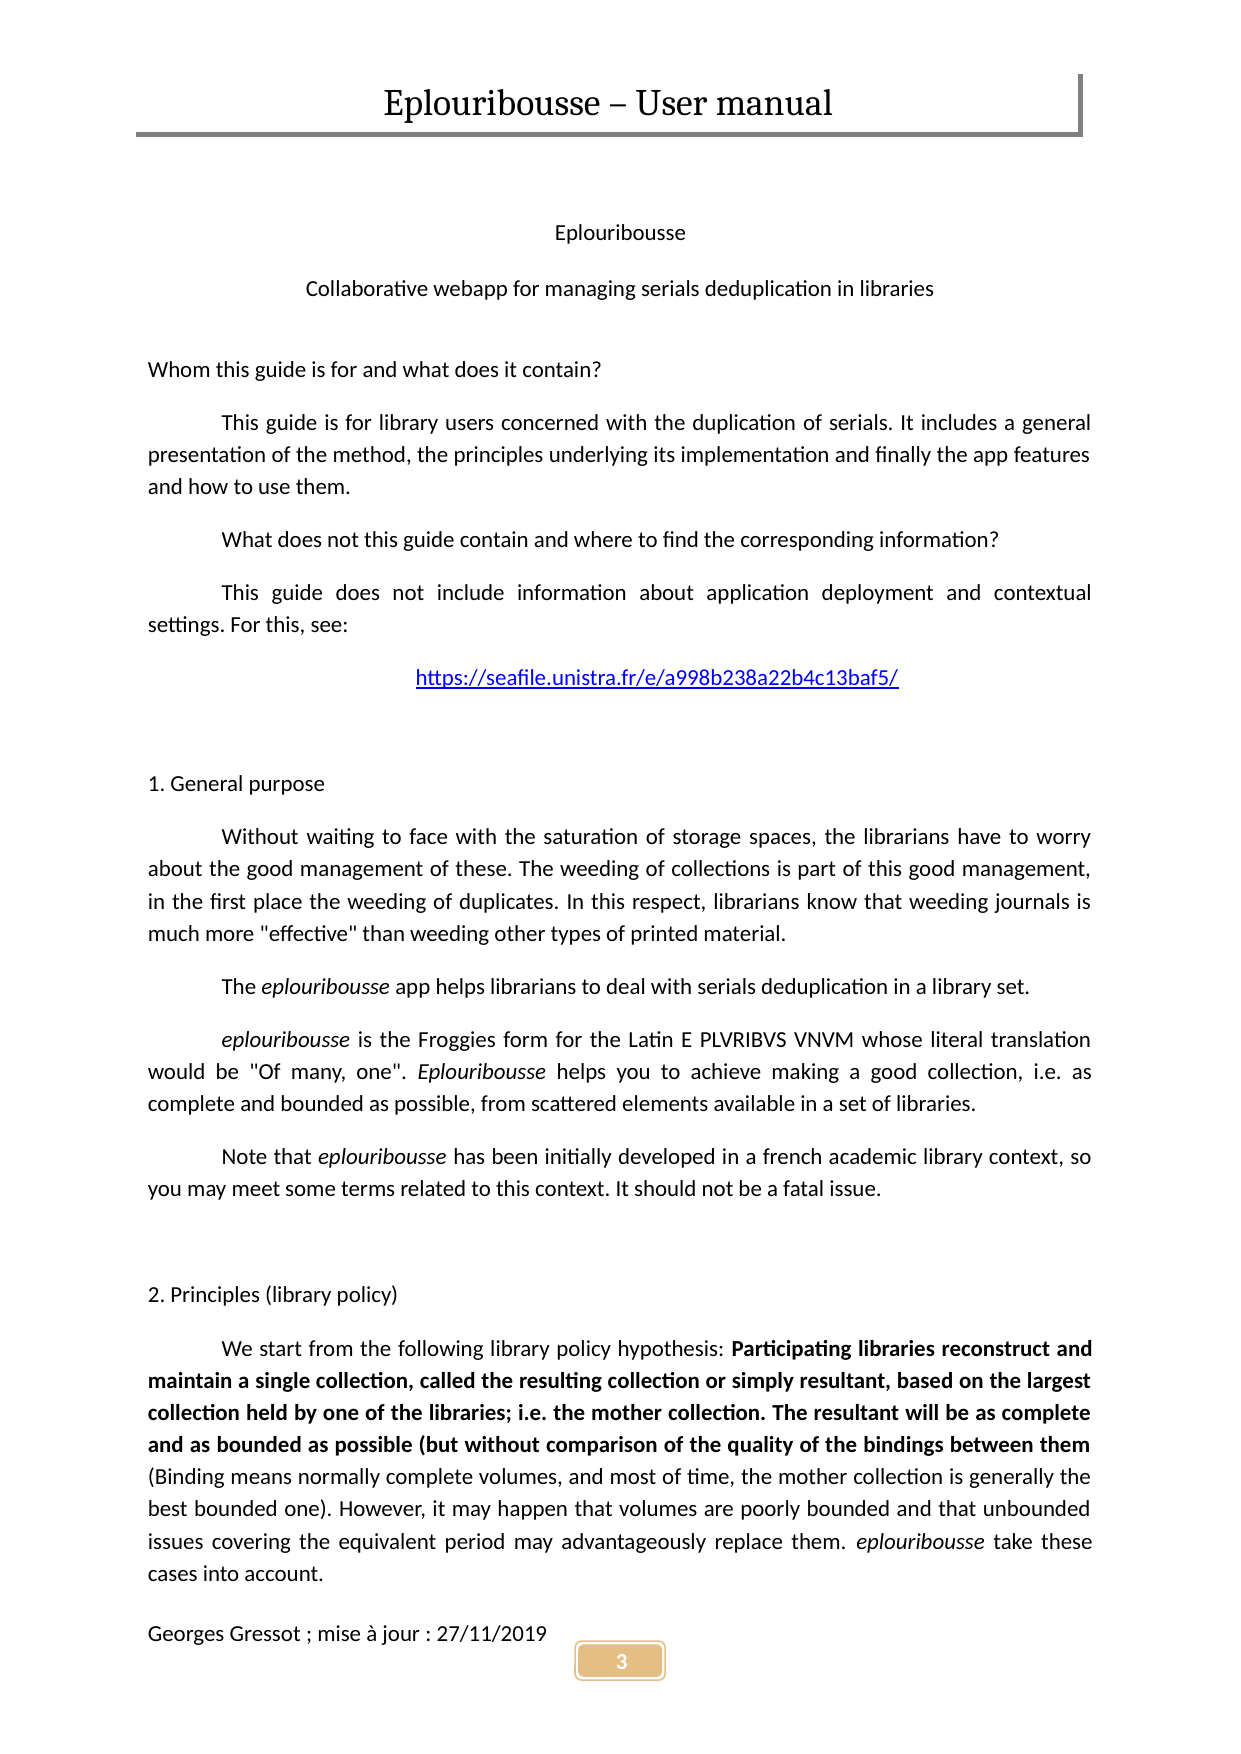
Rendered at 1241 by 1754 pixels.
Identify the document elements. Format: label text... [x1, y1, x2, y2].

text This guide does not include information about application deployment and contextual settings. For this, see: [148, 578, 1093, 638]
text Eplouribousse [148, 218, 1093, 246]
text https://seafile.unistra.fr/e/a998b238a22b4c13baf5/ [148, 663, 1093, 691]
text 2. Principles (library policy) [148, 1281, 1093, 1309]
text This guide is for library users concerned with the duplication of serials. It includes a general presentation of the method, the principles underlying its implementation and finally the app features and how to use them. [148, 408, 1093, 500]
text eplouribousse is the Froggies form for the Latin E PLVRIBVS VNVM whose literal translation would be "Of many, one". Eplouribousse helps you to achieve making a good collection, i.e. as complete and bounded as possible, from scattered elements available in a set of libraries. [148, 1025, 1093, 1117]
text Note that eplouribousse has been initially developed in a french academic library context, so you may meet some terms related to this context. It should not be a fatal issue. [148, 1142, 1093, 1203]
text Whom this guide is for and what does it contain? [148, 355, 1093, 383]
text Without waiting to face with the saturation of storage spaces, the librarians have to worry about the good management of these. The weeding of collections is part of this good management, in the first place the weeding of duplicates. In this respect, librarians know that weeding journals is much more "effective" than weeding other types of printed material. [148, 822, 1093, 947]
text We start from the following library policy hypothesis: Participating libraries reconstruct and maintain a single collection, called the resulting collection or simply resultant, based on the largest collection held by one of the libraries; i.e. the mother collection. The resultant will be as complete and as bounded as possible (but without comparison of the quality of the bindings between them (Binding means normally complete volumes, and most of time, the mother collection is generally the best bounded one). However, it may happen that volumes are poorly bounded and that unbounded issues covering the equivalent period may advantageously replace them. eplouribousse take these cases into account. [148, 1334, 1093, 1587]
text 1. General purpose [148, 769, 1093, 797]
text The eplouribousse app helps librarians to deal with serials deduplication in a library set. [148, 972, 1093, 1000]
text What does not this guide contain and where to find the corresponding information? [148, 525, 1093, 553]
text Collaborative webapp for managing serials deduplication in libraries [148, 274, 1093, 302]
